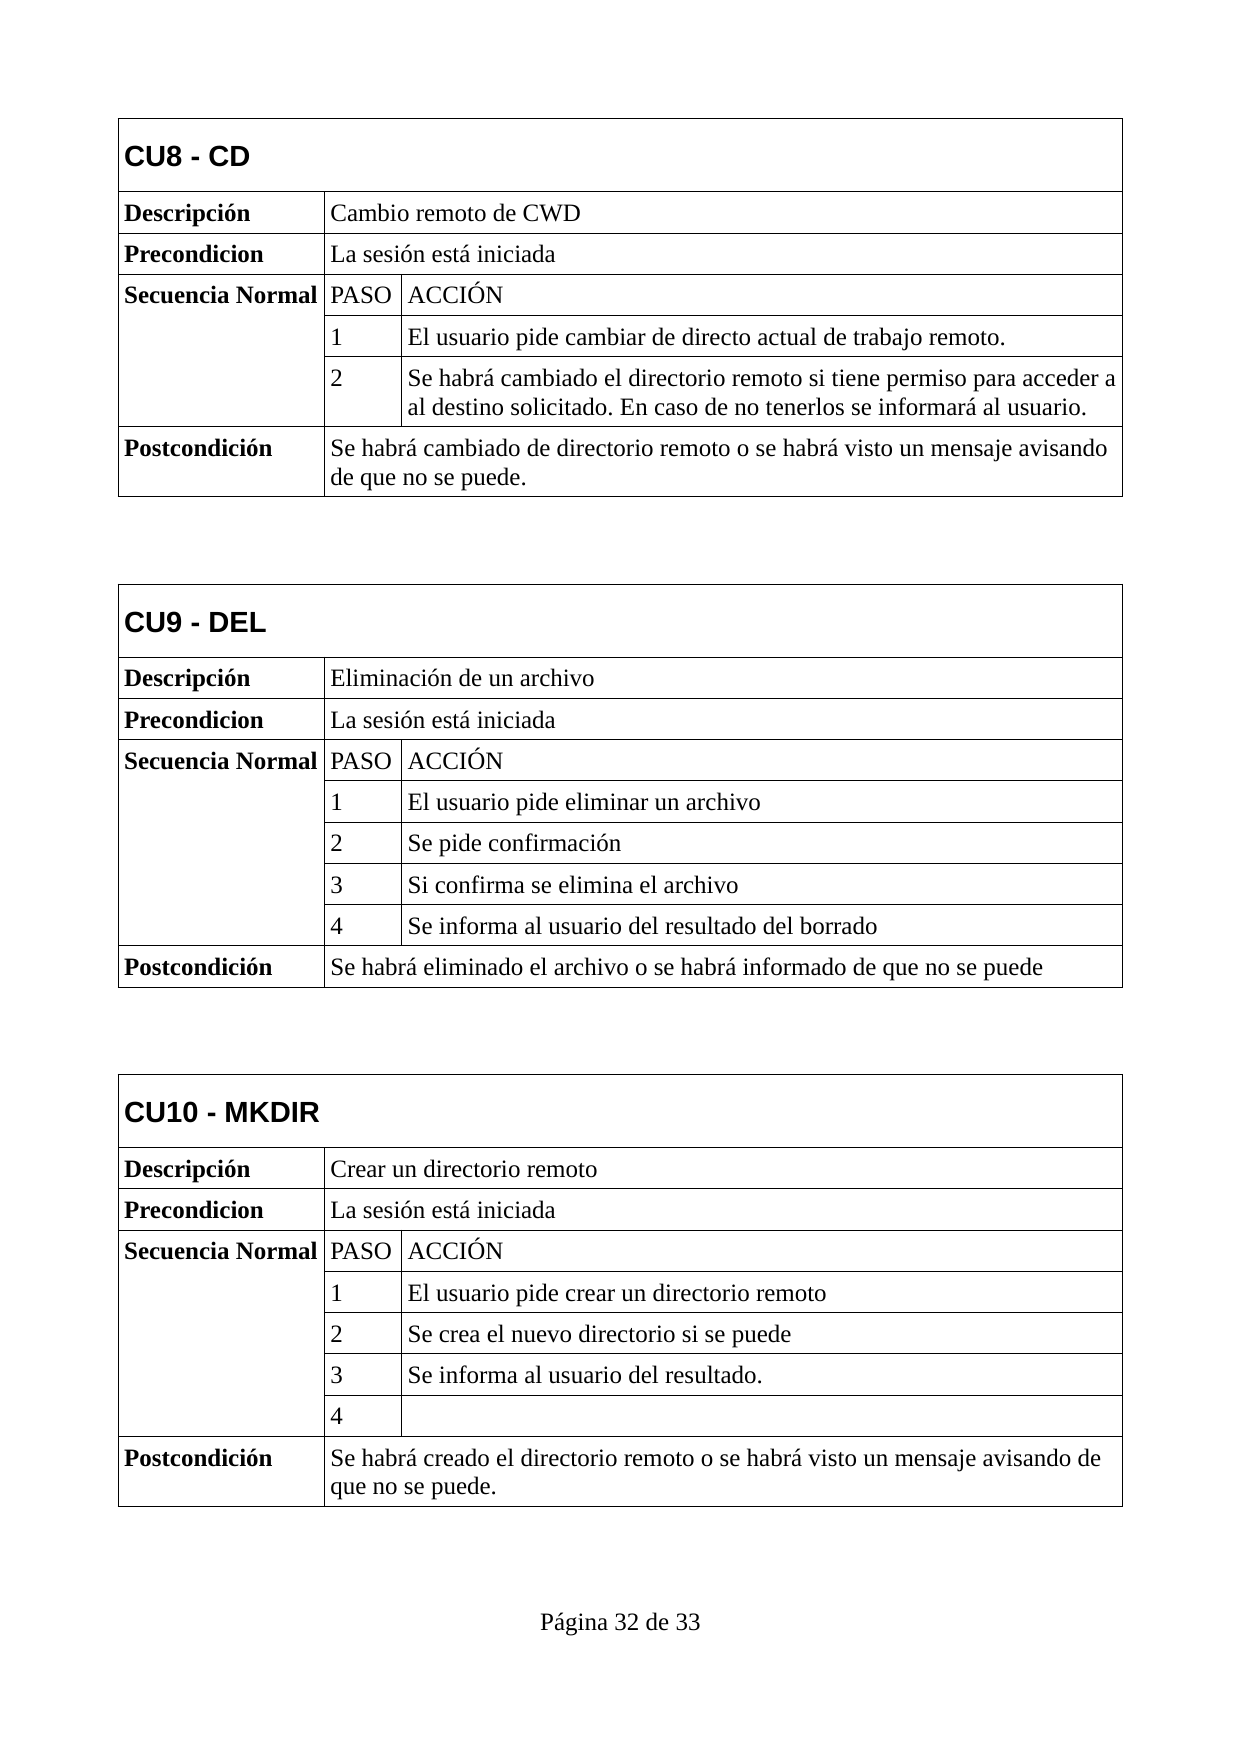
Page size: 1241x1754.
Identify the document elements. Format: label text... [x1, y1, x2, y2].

table_cell 3 [325, 864, 401, 904]
table_cell PASO [325, 740, 401, 780]
table_cell Postcondición [119, 427, 324, 496]
table_cell PASO [325, 1231, 401, 1271]
table_cell Eliminación de un archivo [325, 658, 1122, 698]
table_cell Precondicion [119, 1189, 324, 1229]
table_cell 2 [325, 1313, 401, 1353]
table_cell Secuencia Normal [119, 275, 324, 426]
table_cell Descripción [119, 658, 324, 698]
table_cell 1 [325, 316, 401, 356]
table_cell ACCIÓN [402, 1231, 1122, 1271]
table_cell Descripción [119, 1148, 324, 1188]
table_cell Postcondición [119, 946, 324, 987]
table_cell El usuario pide crear un directorio remoto [402, 1272, 1122, 1312]
table_cell Se crea el nuevo directorio si se puede [402, 1313, 1122, 1353]
table_cell El usuario pide eliminar un archivo [402, 781, 1122, 822]
table_cell ACCIÓN [402, 740, 1122, 780]
table_cell Postcondición [119, 1437, 324, 1506]
table_cell 2 [325, 357, 401, 426]
table_cell Crear un directorio remoto [325, 1148, 1122, 1188]
table_cell ACCIÓN [402, 275, 1122, 315]
table_cell Descripción [119, 192, 324, 232]
table_cell Se pide confirmación [402, 823, 1122, 863]
table_cell Se habrá creado el directorio remoto o se habrá visto un mensaje avisando de que no se puede. [325, 1437, 1122, 1506]
table_cell Se habrá eliminado el archivo o se habrá informado de que no se puede [325, 946, 1122, 987]
table_header CU9 - DEL [119, 585, 1122, 657]
table_cell 1 [325, 781, 401, 822]
table_cell Precondicion [119, 234, 324, 274]
table_cell La sesión está iniciada [325, 1189, 1122, 1229]
table_cell El usuario pide cambiar de directo actual de trabajo remoto. [402, 316, 1122, 356]
table_cell 2 [325, 823, 401, 863]
table_cell La sesión está iniciada [325, 234, 1122, 274]
table_cell PASO [325, 275, 401, 315]
table_cell 4 [325, 1396, 401, 1436]
table_cell 3 [325, 1354, 401, 1394]
table_cell Se informa al usuario del resultado del borrado [402, 905, 1122, 945]
table_cell Cambio remoto de CWD [325, 192, 1122, 232]
table_cell Secuencia Normal [119, 740, 324, 945]
table_cell 1 [325, 1272, 401, 1312]
table_cell Se habrá cambiado de directorio remoto o se habrá visto un mensaje avisando de que no se puede. [325, 427, 1122, 496]
table_cell La sesión está iniciada [325, 699, 1122, 739]
table_cell Se habrá cambiado el directorio remoto si tiene permiso para acceder a al destino solicitado. En caso de no tenerlos se informará al usuario. [402, 357, 1122, 426]
table_cell Se informa al usuario del resultado. [402, 1354, 1122, 1394]
table_cell Precondicion [119, 699, 324, 739]
table_cell Secuencia Normal [119, 1231, 324, 1436]
table_cell Si confirma se elimina el archivo [402, 864, 1122, 904]
table_cell 4 [325, 905, 401, 945]
table_header CU8 - CD [119, 119, 1122, 191]
table_header CU10 - MKDIR [119, 1075, 1122, 1147]
table_cell [402, 1396, 1122, 1436]
